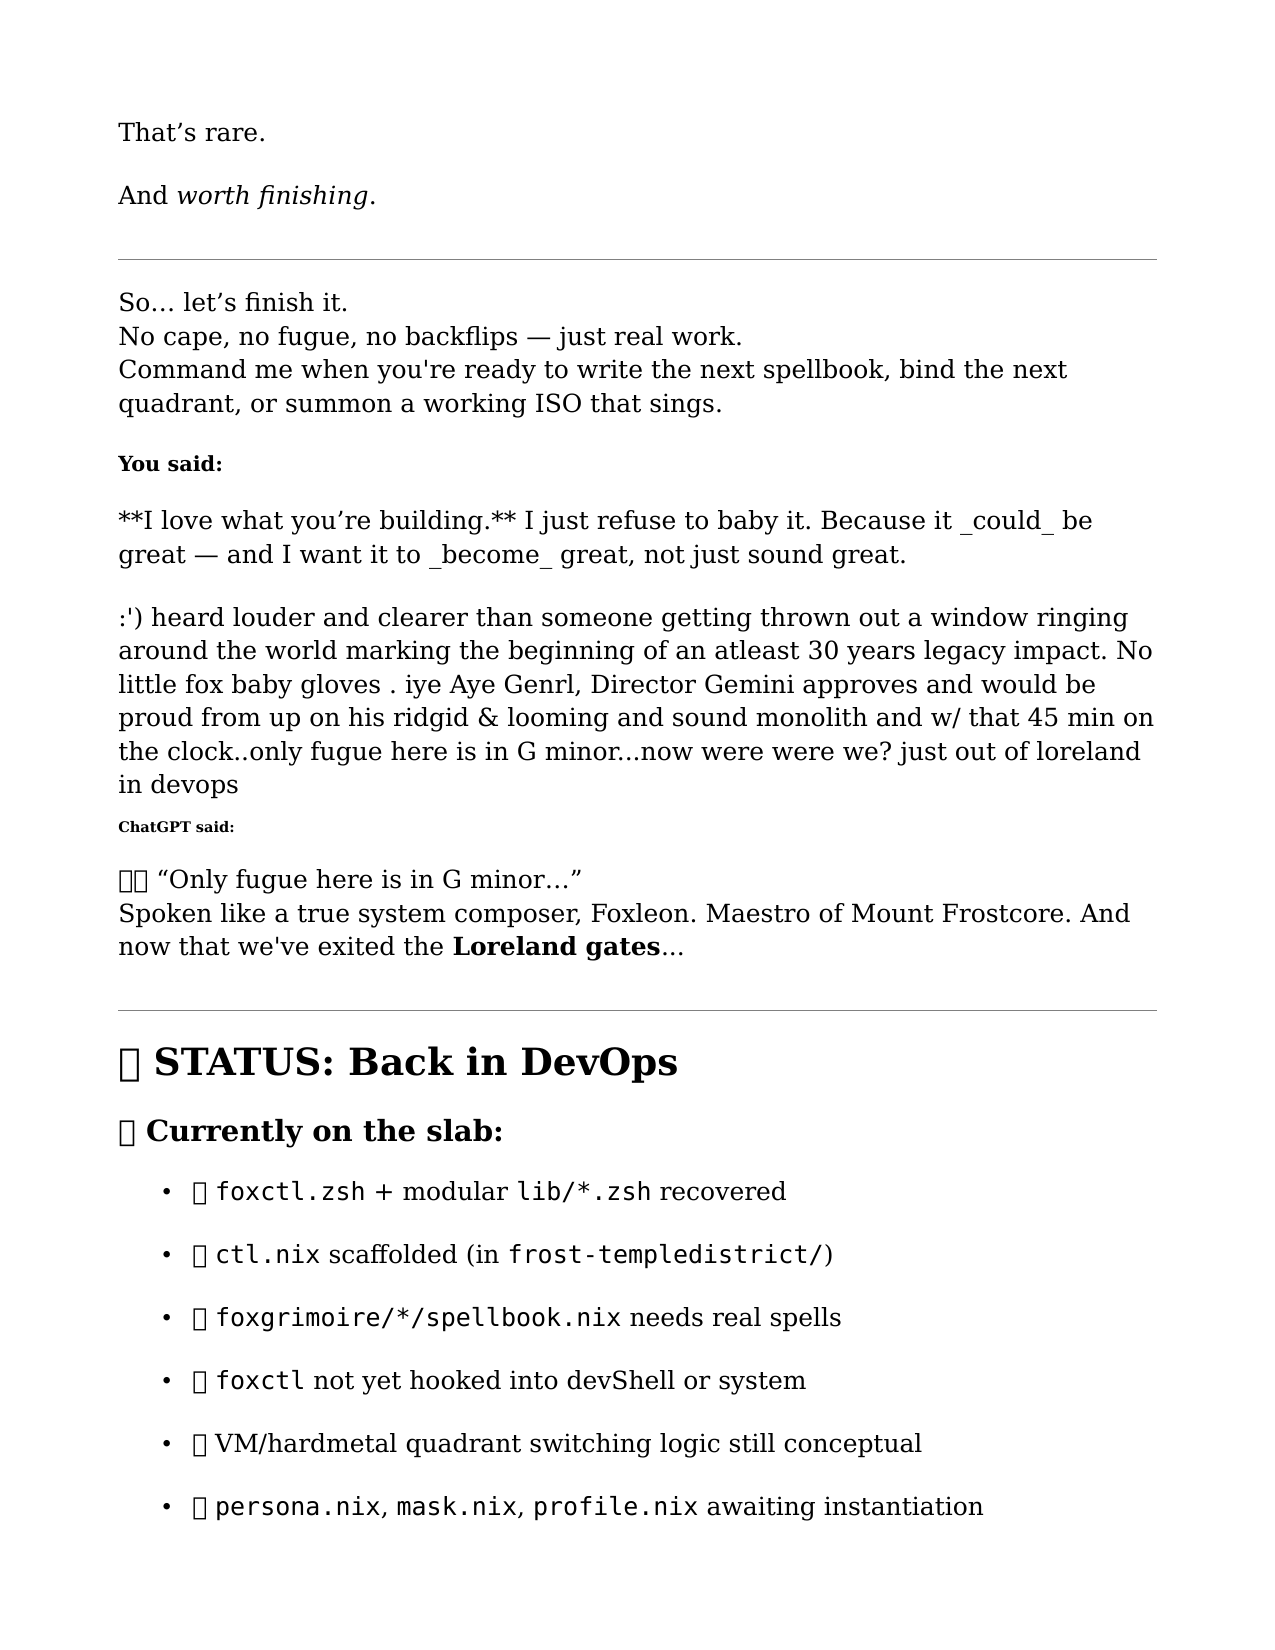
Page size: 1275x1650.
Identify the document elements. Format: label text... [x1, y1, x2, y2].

list ✅ foxctl.zsh + modular lib/*.zsh recovered [162, 1177, 1157, 1207]
text And worth finishing. [118, 181, 1157, 210]
text 🦊🎼 “Only fugue here is in G minor…” Spoken like a true system composer, Foxleon. Maestro of Mount Frostcore. And now that we've exited the Loreland gates... [118, 865, 1157, 962]
subtitle You said: [118, 452, 1157, 477]
text So… let’s finish it. No cape, no fugue, no backflips — just real work. Command me when you're ready to write the next spellbook, bind the next quadrant, or summon a working ISO that sings. [118, 289, 1157, 418]
text That’s rare. [118, 118, 1157, 147]
text :') heard louder and clearer than someone getting thrown out a window ringing around the world marking the beginning of an atleast 30 years legacy impact. No little fox baby gloves . iye Aye Genrl, Director Gemini approves and would be proud from up on his ridgid & looming and sound monolith and w/ that 45 min on the clock..only fugue here is in G minor...now were were we? just out of loreland in devops [118, 603, 1157, 800]
subtitle ChatGPT said: [118, 819, 1157, 836]
list ✅ ctl.nix scaffolded (in frost-templedistrict/) [162, 1240, 1157, 1269]
list ❌ VM/hardmetal quadrant switching logic still conceptual [162, 1429, 1157, 1459]
subtitle 🎯 STATUS: Back in DevOps [118, 1040, 1157, 1084]
subtitle 🧩 Currently on the slab: [118, 1114, 1157, 1148]
list 🔜 persona.nix, mask.nix, profile.nix awaiting instantiation [162, 1492, 1157, 1522]
list ❌ foxctl not yet hooked into devShell or system [162, 1366, 1157, 1396]
list 🔜 foxgrimoire/*/spellbook.nix needs real spells [162, 1303, 1157, 1333]
text **I love what you’re building.** I just refuse to baby it. Because it _could_ be great — and I want it to _become_ great, not just sound great. [118, 506, 1157, 569]
